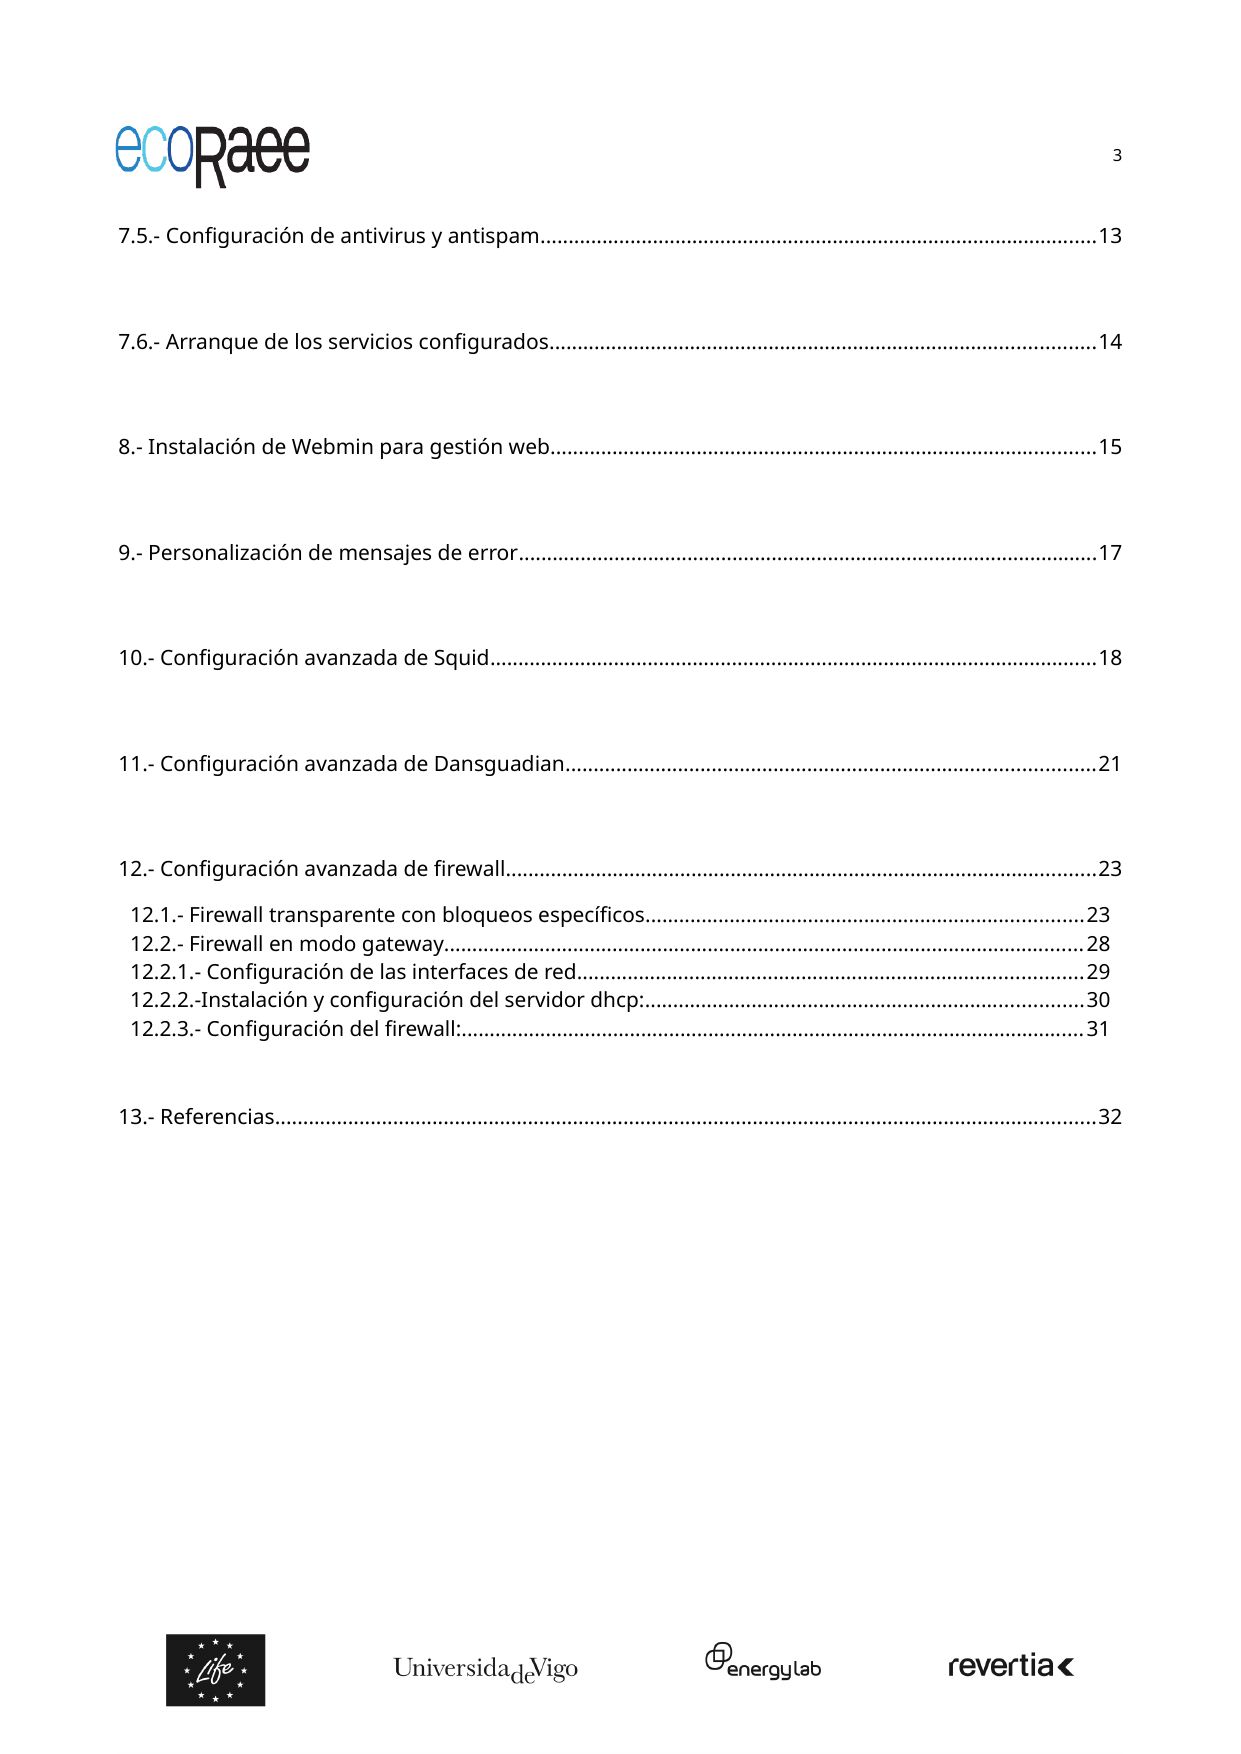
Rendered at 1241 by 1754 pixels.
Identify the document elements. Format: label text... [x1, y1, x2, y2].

text 11.- Configuración avanzada de Dansguadian 21 [118, 748, 1122, 777]
text 9.- Personalización de mensajes de error 17 [118, 538, 1122, 566]
picture [118, 1514, 1123, 1754]
text 12.2.2.-Instalación y configuración del servidor dhcp: 30 [118, 986, 1122, 1014]
text 12.2.3.- Configuración del firewall: 31 [118, 1014, 1122, 1042]
text 7.5.- Configuración de antivirus y antispam 13 [118, 221, 1122, 250]
text 12.1.- Firewall transparente con bloqueos específicos 23 [118, 900, 1122, 929]
text 10.- Configuración avanzada de Squid 18 [118, 643, 1122, 672]
text 12.- Configuración avanzada de firewall 23 [118, 854, 1122, 883]
picture [114, 124, 311, 190]
text 12.2.1.- Configuración de las interfaces de red 29 [118, 957, 1122, 986]
text 7.6.- Arranque de los servicios configurados 14 [118, 327, 1122, 356]
text 8.- Instalación de Webmin para gestión web 15 [118, 432, 1122, 461]
text 13.- Referencias 32 [118, 1102, 1122, 1130]
text 12.2.- Firewall en modo gateway 28 [118, 929, 1122, 957]
